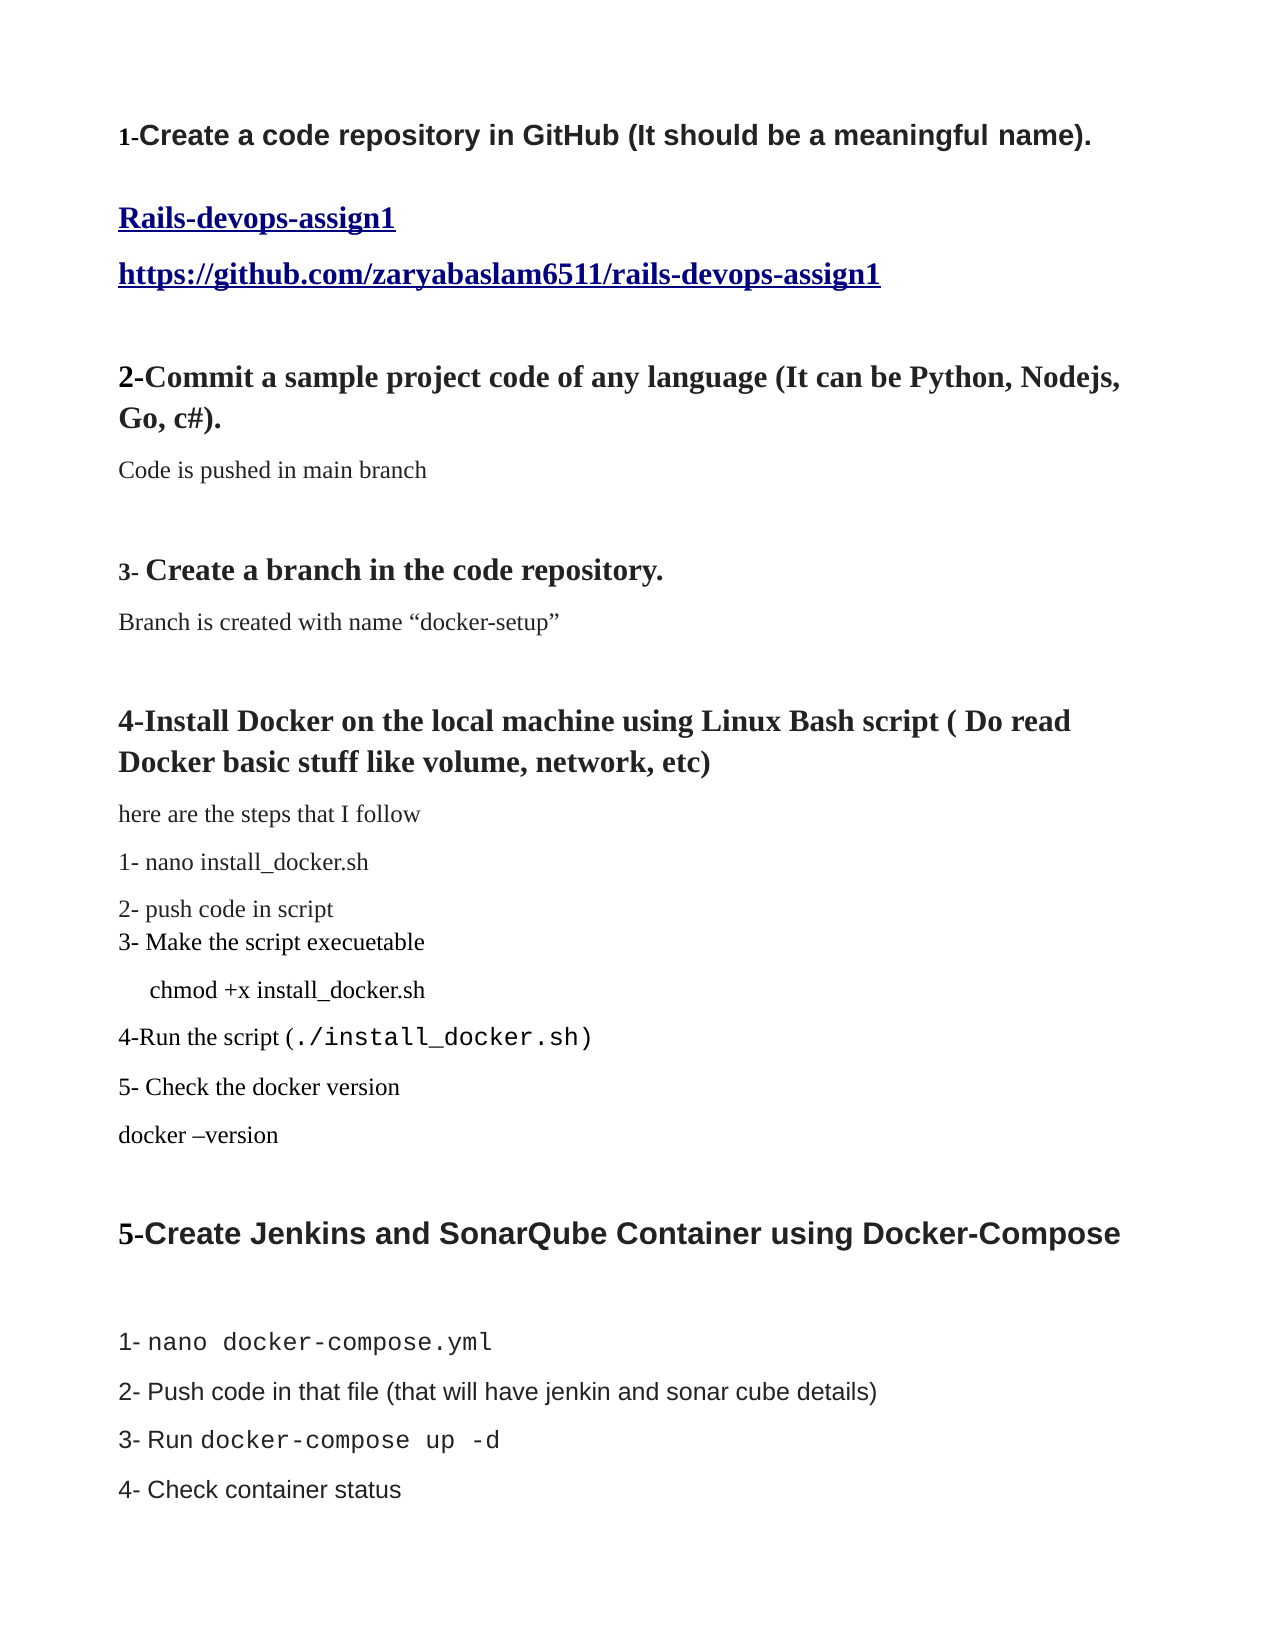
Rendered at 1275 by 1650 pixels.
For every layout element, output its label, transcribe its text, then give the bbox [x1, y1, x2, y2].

text 3- Create a branch in the code repository. [118, 551, 1157, 587]
text here are the steps that I follow [118, 799, 1157, 828]
text Rails-devops-assign1 [118, 199, 1157, 235]
text 2- Push code in that file (that will have jenkin and sonar cube details) [118, 1377, 1157, 1406]
text Branch is created with name “docker-setup” [118, 607, 1157, 635]
text docker –version [118, 1120, 1157, 1149]
text 5- Check the docker version [118, 1072, 1157, 1101]
text 1- nano docker-compose.yml [118, 1327, 1157, 1358]
text chmod +x install_docker.sh [118, 975, 1157, 1003]
text https://github.com/zaryabaslam6511/rails-devops-assign1 [118, 255, 1157, 291]
text 1- nano install_docker.sh [118, 847, 1157, 875]
text 2-Commit a sample project code of any language (It can be Python, Nodejs, Go, c#). [118, 358, 1157, 436]
text 2- push code in script 3- Make the script execuetable [118, 894, 1157, 956]
text 4- Check container status [118, 1475, 1157, 1504]
text 4-Install Docker on the local machine using Linux Bash script ( Do read Docker basic stuff like volume, network, etc) [118, 702, 1157, 779]
text 3- Run docker-compose up -d [118, 1425, 1157, 1456]
text 5-Create Jenkins and SonarQube Container using Docker-Compose [118, 1215, 1157, 1251]
text Code is pushed in main branch [118, 456, 1157, 484]
text 4-Run the script (./install_docker.sh) [118, 1022, 1157, 1053]
text 1-Create a code repository in GitHub (It should be a meaningful name). [118, 118, 1157, 152]
